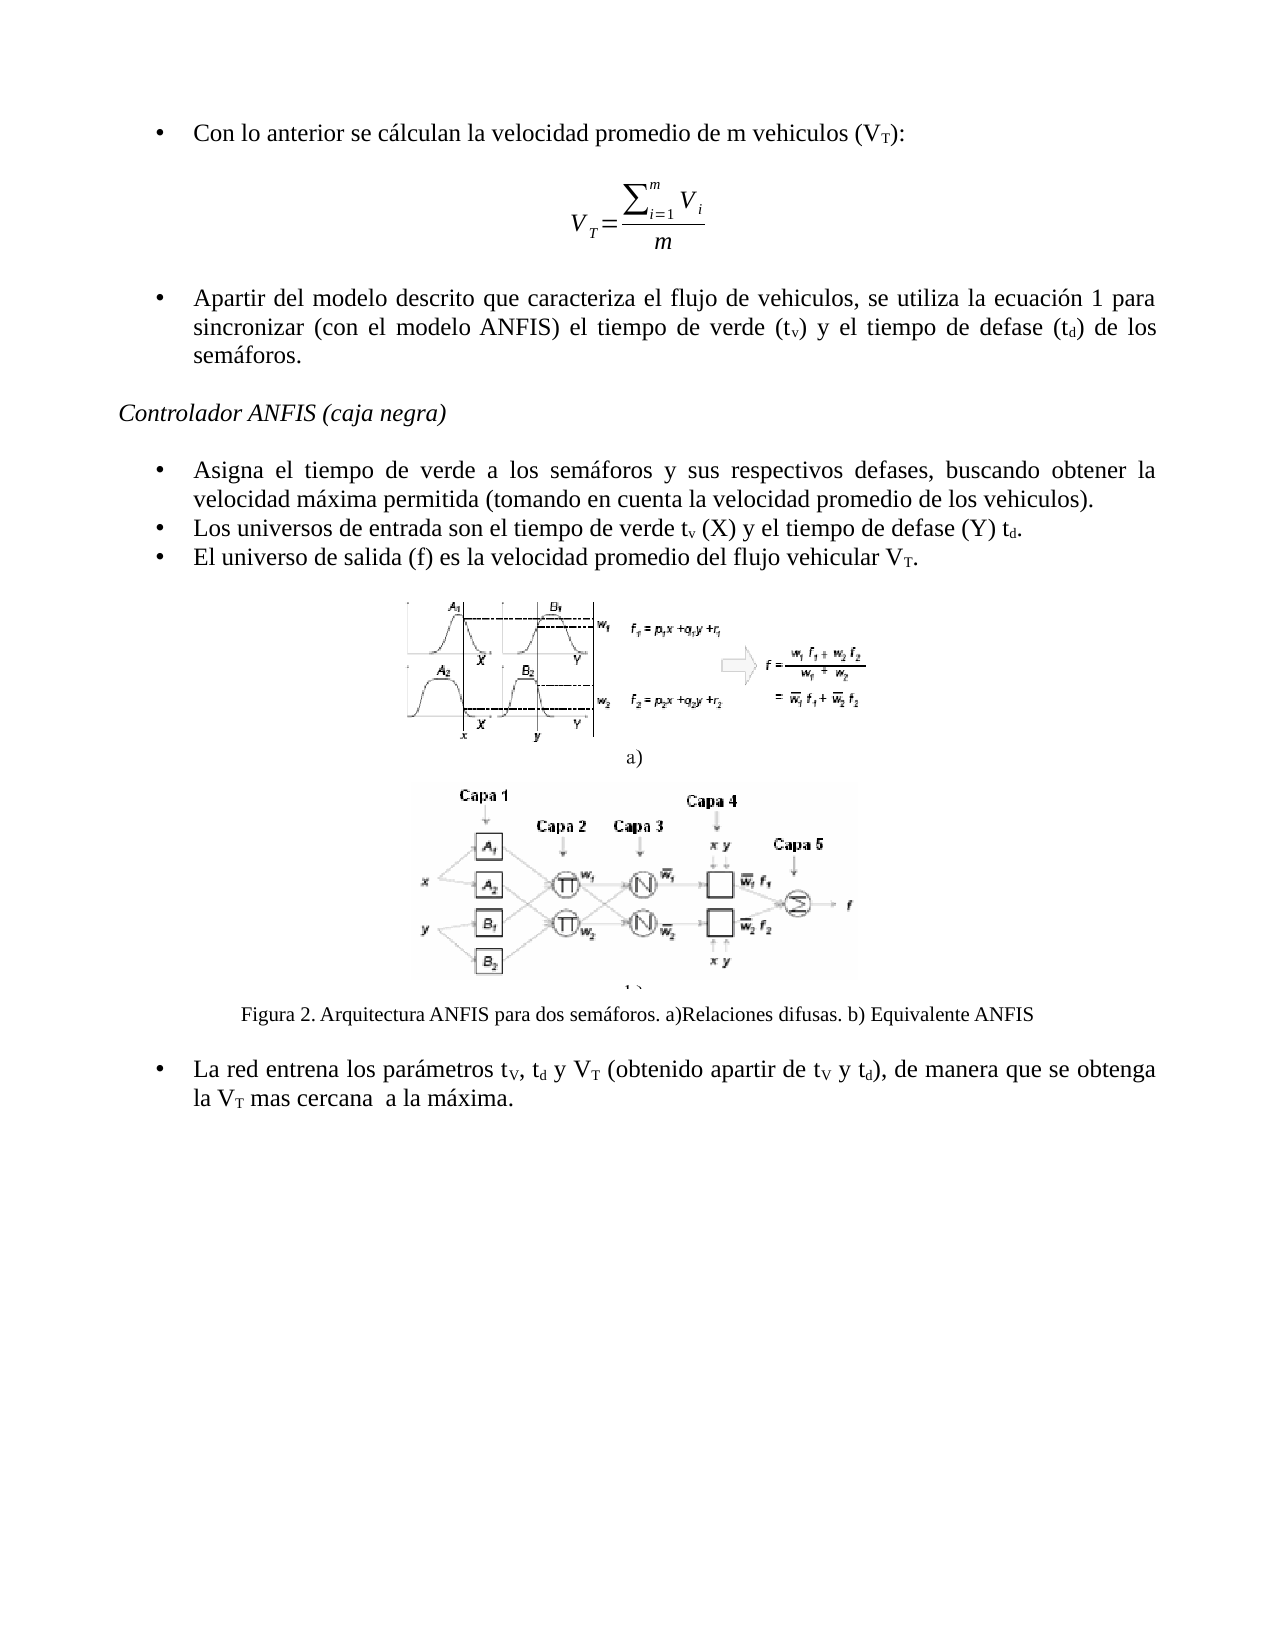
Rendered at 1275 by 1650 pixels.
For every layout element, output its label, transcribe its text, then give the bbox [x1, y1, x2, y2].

list Los universos de entrada son el tiempo de verde tv (X) y el tiempo de defase (Y) td. [156, 513, 1157, 542]
text Controlador ANFIS (caja negra) [118, 398, 1157, 427]
list Asigna el tiempo de verde a los semáforos y sus respectivos defases, buscando obtener la velocidad máxima permitida (tomando en cuenta la velocidad promedio de los vehiculos). [156, 455, 1157, 513]
picture [403, 599, 872, 989]
text Figura 2. Arquitectura ANFIS para dos semáforos. a)Relaciones difusas. b) Equivalente ANFIS [118, 1002, 1157, 1026]
list El universo de salida (f) es la velocidad promedio del flujo vehicular VT. [156, 542, 1157, 570]
list Apartir del modelo descrito que caracteriza el flujo de vehiculos, se utiliza la ecuación 1 para sincronizar (con el modelo ANFIS) el tiempo de verde (tv) y el tiempo de defase (td) de los semáforos. [156, 283, 1157, 369]
list La red entrena los parámetros tV, td y VT (obtenido apartir de tV y td), de manera que se obtenga la VT mas cercana a la máxima. [156, 1054, 1157, 1112]
list Con lo anterior se cálculan la velocidad promedio de m vehiculos (VT): [156, 118, 1157, 147]
